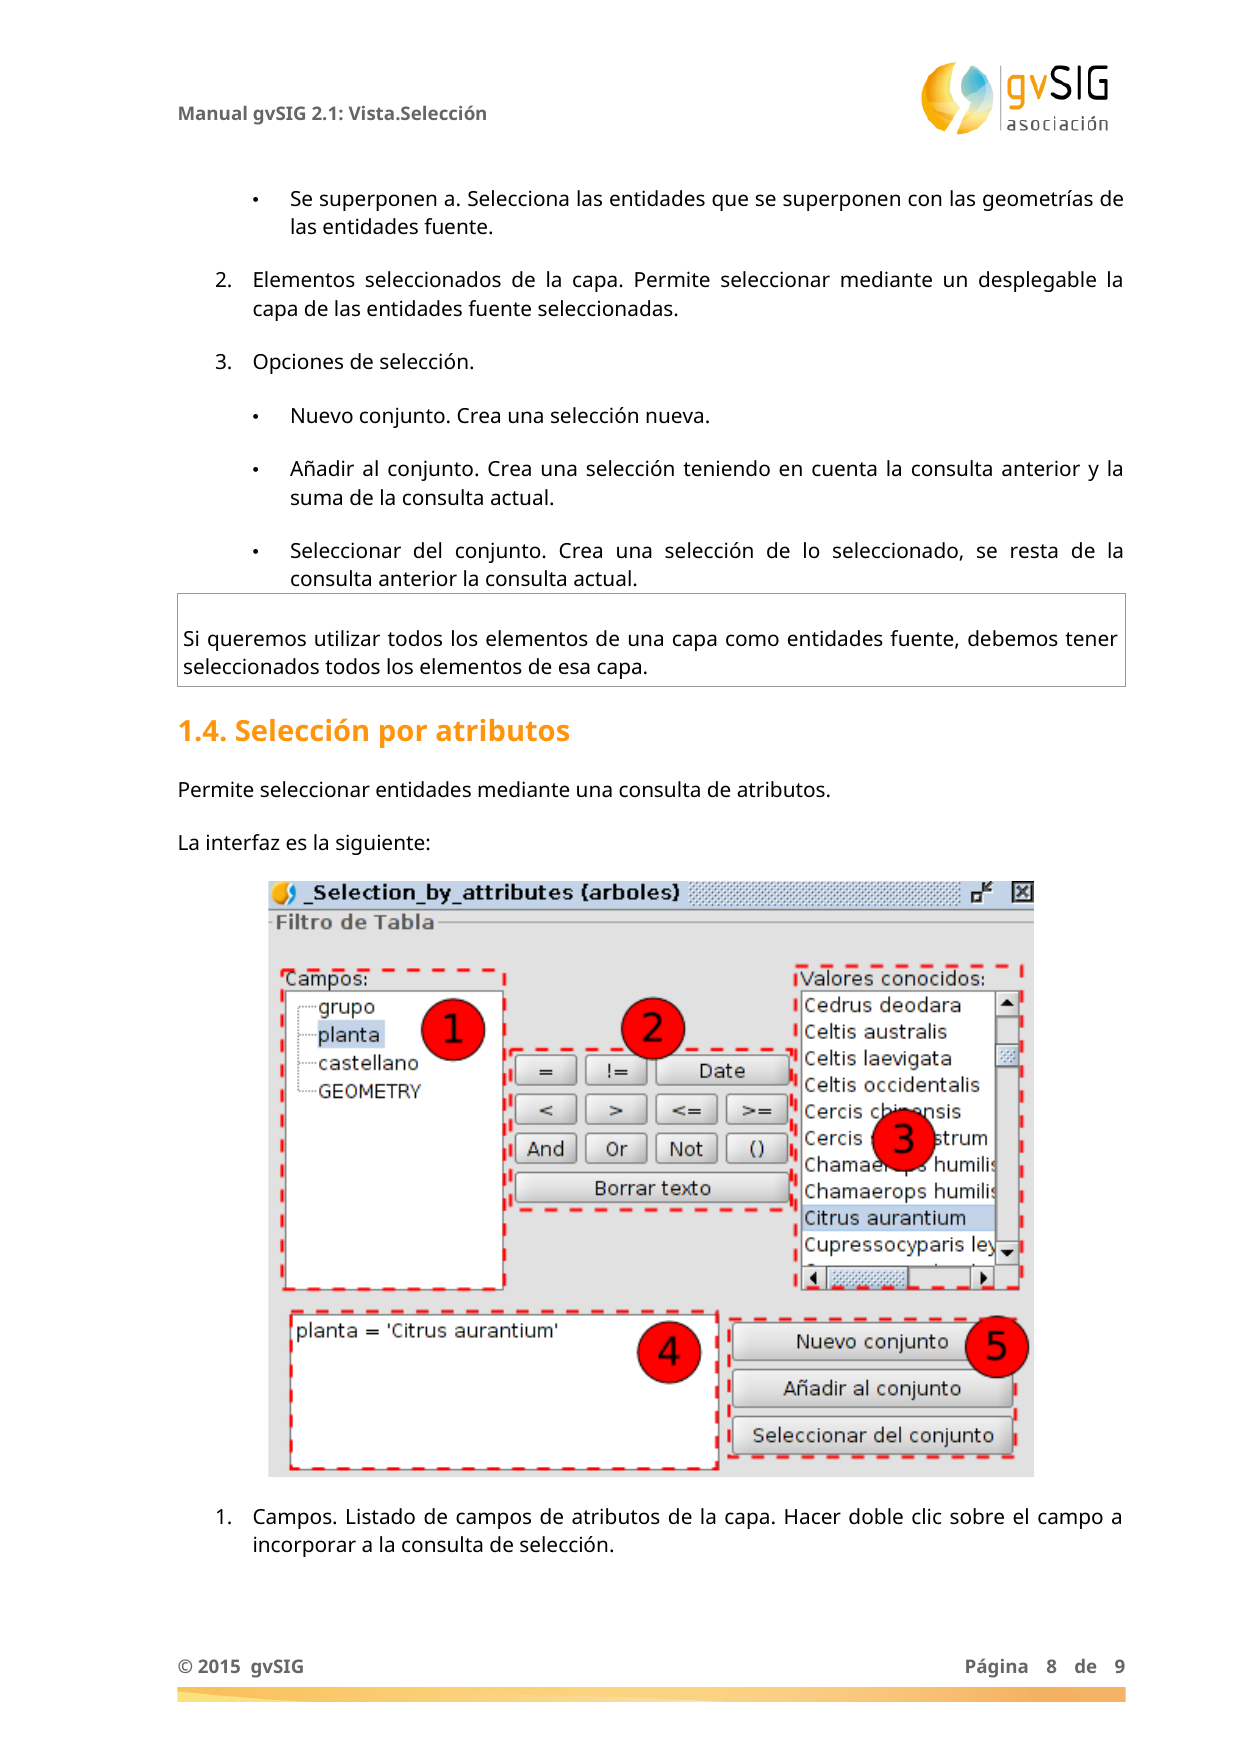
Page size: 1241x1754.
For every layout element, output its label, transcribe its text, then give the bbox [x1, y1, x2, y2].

list Elementos seleccionados de la capa. Permite seleccionar mediante un desplegable la capa de las entidades fuente seleccionadas. [215, 266, 1125, 322]
picture [177, 1687, 1126, 1702]
picture [902, 47, 1122, 148]
subtitle 1.4. Selección por atributos [177, 710, 1125, 750]
list Campos. Listado de campos de atributos de la capa. Hacer doble clic sobre el campo a incorporar a la consulta de selección. [215, 1502, 1125, 1559]
list Seleccionar del conjunto. Crea una selección de lo seleccionado, se resta de la consulta anterior la consulta actual. [252, 536, 1125, 593]
text La interfaz es la siguiente: [177, 828, 1125, 857]
list Se superponen a. Selecciona las entidades que se superponen con las geometrías de las entidades fuente. [252, 184, 1125, 241]
picture [268, 881, 1034, 1477]
list Nuevo conjunto. Crea una selección nueva. [252, 401, 1125, 429]
list Añadir al conjunto. Crea una selección teniendo en cuenta la consulta anterior y la suma de la consulta actual. [252, 454, 1125, 511]
list Opciones de selección. [215, 347, 1125, 376]
table_header Si queremos utilizar todos los elementos de una capa como entidades fuente, debemos tener seleccionados todos los elementos de esa capa. [178, 594, 1125, 686]
text Permite seleccionar entidades mediante una consulta de atributos. [177, 775, 1125, 803]
